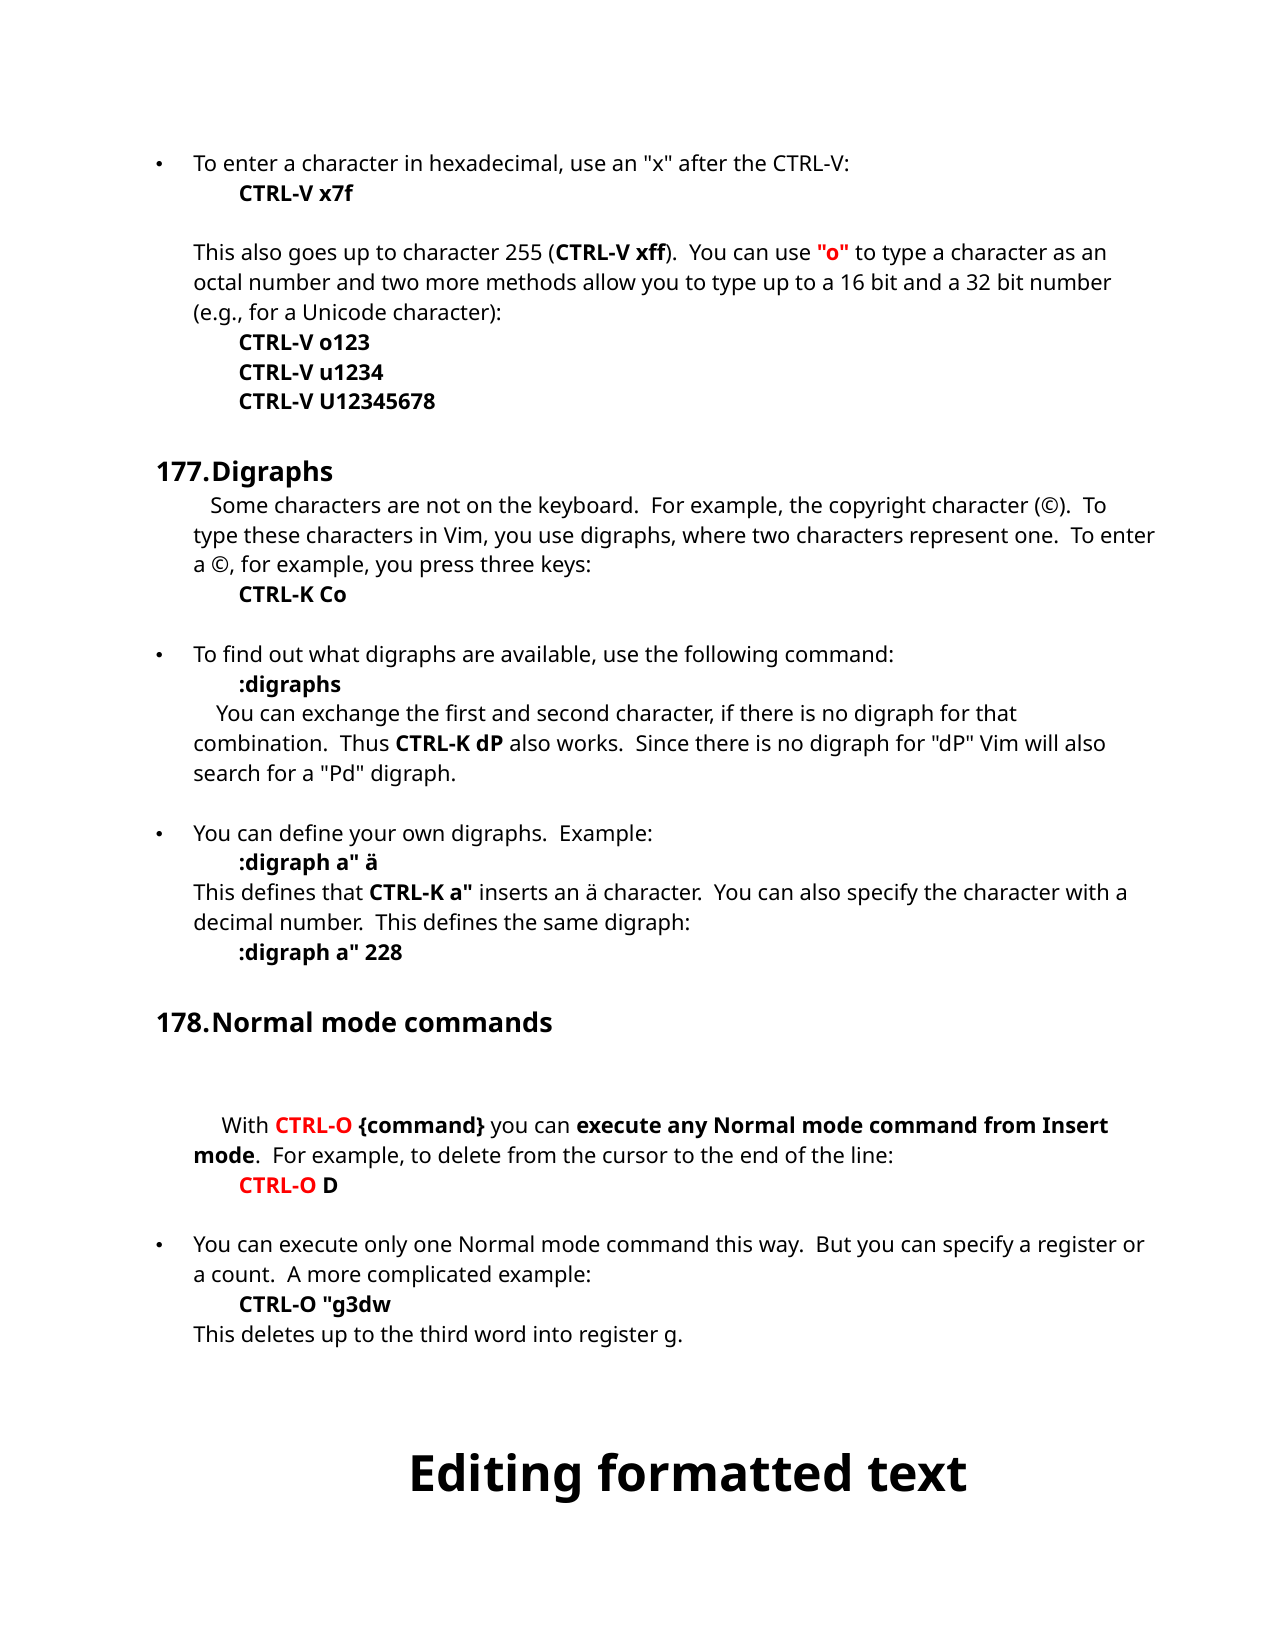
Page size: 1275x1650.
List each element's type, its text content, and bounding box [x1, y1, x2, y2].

list CTRL-V x7f [156, 178, 1157, 207]
list CTRL-O D [156, 1170, 1157, 1199]
list Editing formatted text [156, 1438, 1157, 1506]
list CTRL-K Co [156, 579, 1157, 609]
list CTRL-V U12345678 [156, 386, 1157, 416]
list :digraph a" 228 [156, 937, 1157, 966]
list CTRL-O "g3dw [156, 1289, 1157, 1319]
list You can define your own digraphs. Example: [156, 817, 1157, 847]
list Normal mode commands [156, 1003, 1157, 1040]
list Digraphs [156, 453, 1157, 490]
list This deletes up to the third word into register g. [156, 1319, 1157, 1348]
list To enter a character in hexadecimal, use an "x" after the CTRL-V: [156, 148, 1157, 178]
list CTRL-V u1234 [156, 356, 1157, 386]
list You can execute only one Normal mode command this way. But you can specify a register or a count. A more complicated example: [156, 1229, 1157, 1289]
list With CTRL-O {command} you can execute any Normal mode command from Insert mode. For example, to delete from the cursor to the end of the line: [156, 1110, 1157, 1170]
list This also goes up to character 255 (CTRL-V xff). You can use "o" to type a character as an octal number and two more methods allow you to type up to a 16 bit and a 32 bit number (e.g., for a Unicode character): [156, 237, 1157, 327]
list You can exchange the first and second character, if there is no digraph for that combination. Thus CTRL-K dP also works. Since there is no digraph for "dP" Vim will also search for a "Pd" digraph. [156, 698, 1157, 788]
list :digraphs [156, 668, 1157, 698]
list CTRL-V o123 [156, 327, 1157, 356]
list To find out what digraphs are available, use the following command: [156, 639, 1157, 668]
list Some characters are not on the keyboard. For example, the copyright character (©). To type these characters in Vim, you use digraphs, where two characters represent one. To enter a ©, for example, you press three keys: [156, 490, 1157, 579]
list :digraph a" ä [156, 847, 1157, 877]
list This defines that CTRL-K a" inserts an ä character. You can also specify the character with a decimal number. This defines the same digraph: [156, 877, 1157, 937]
